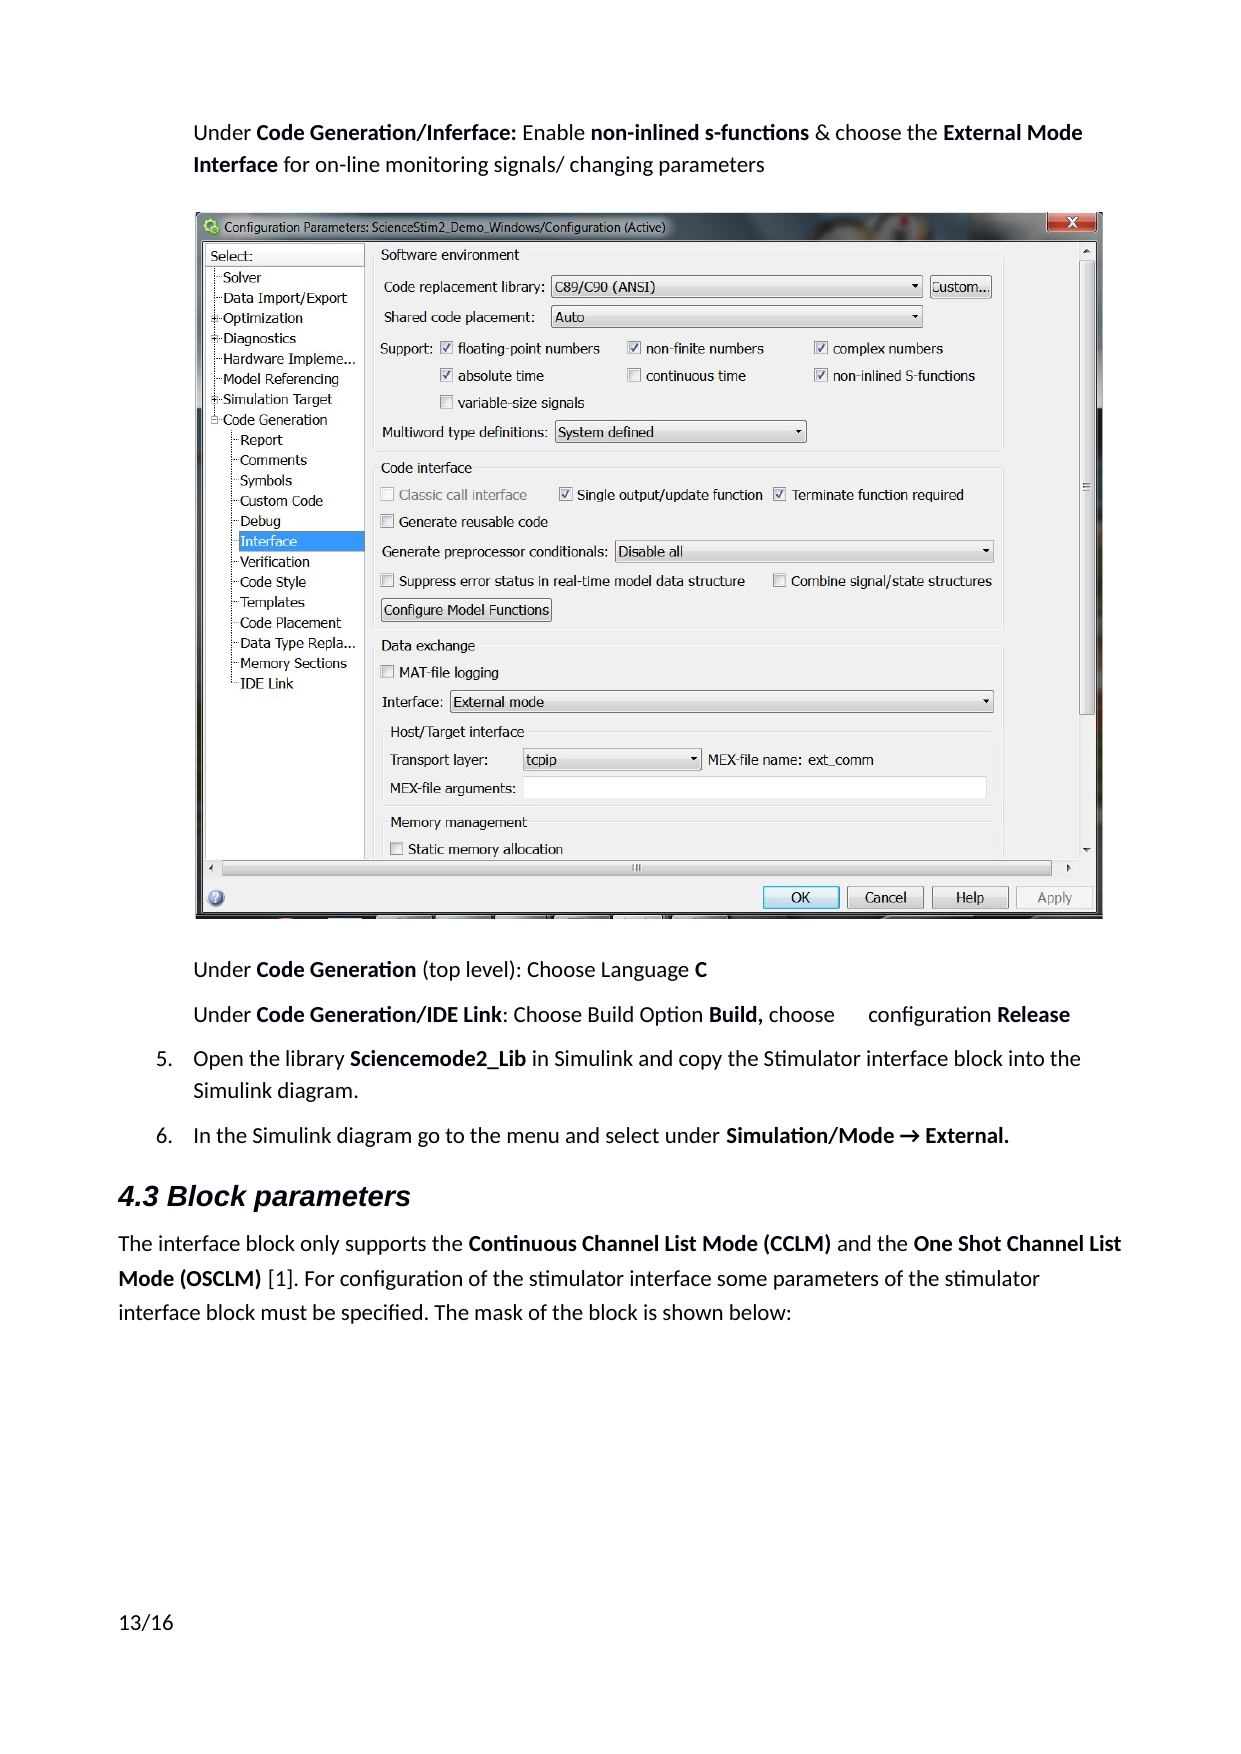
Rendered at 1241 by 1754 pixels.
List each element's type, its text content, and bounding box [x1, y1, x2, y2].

text Under Code Generation/IDE Link: Choose Build Option Build, choose configuration Release [118, 1000, 1122, 1028]
text Under Code Generation (top level): Choose Language C [118, 195, 1122, 983]
list In the Simulink diagram go to the menu and select under Simulation/Mode → External. [156, 1121, 1122, 1149]
list Open the library Sciencemode2_Lib in Simulink and copy the Stimulator interface block into the Simulink diagram. [156, 1044, 1122, 1105]
list Under Code Generation/Inferface: Enable non-inlined s-functions & choose the External Mode Interface for on-line monitoring signals/ changing parameters [156, 118, 1122, 178]
text The interface block only supports the Continuous Channel List Mode (CCLM) and the One Shot Channel List Mode (OSCLM) [1]. For configuration of the stimulator interface some parameters of the stimulator interface block must be specified. The mask of the block is shown below: [118, 1229, 1122, 1326]
subtitle 4.3 Block parameters [118, 1178, 1122, 1212]
picture [195, 212, 1103, 919]
